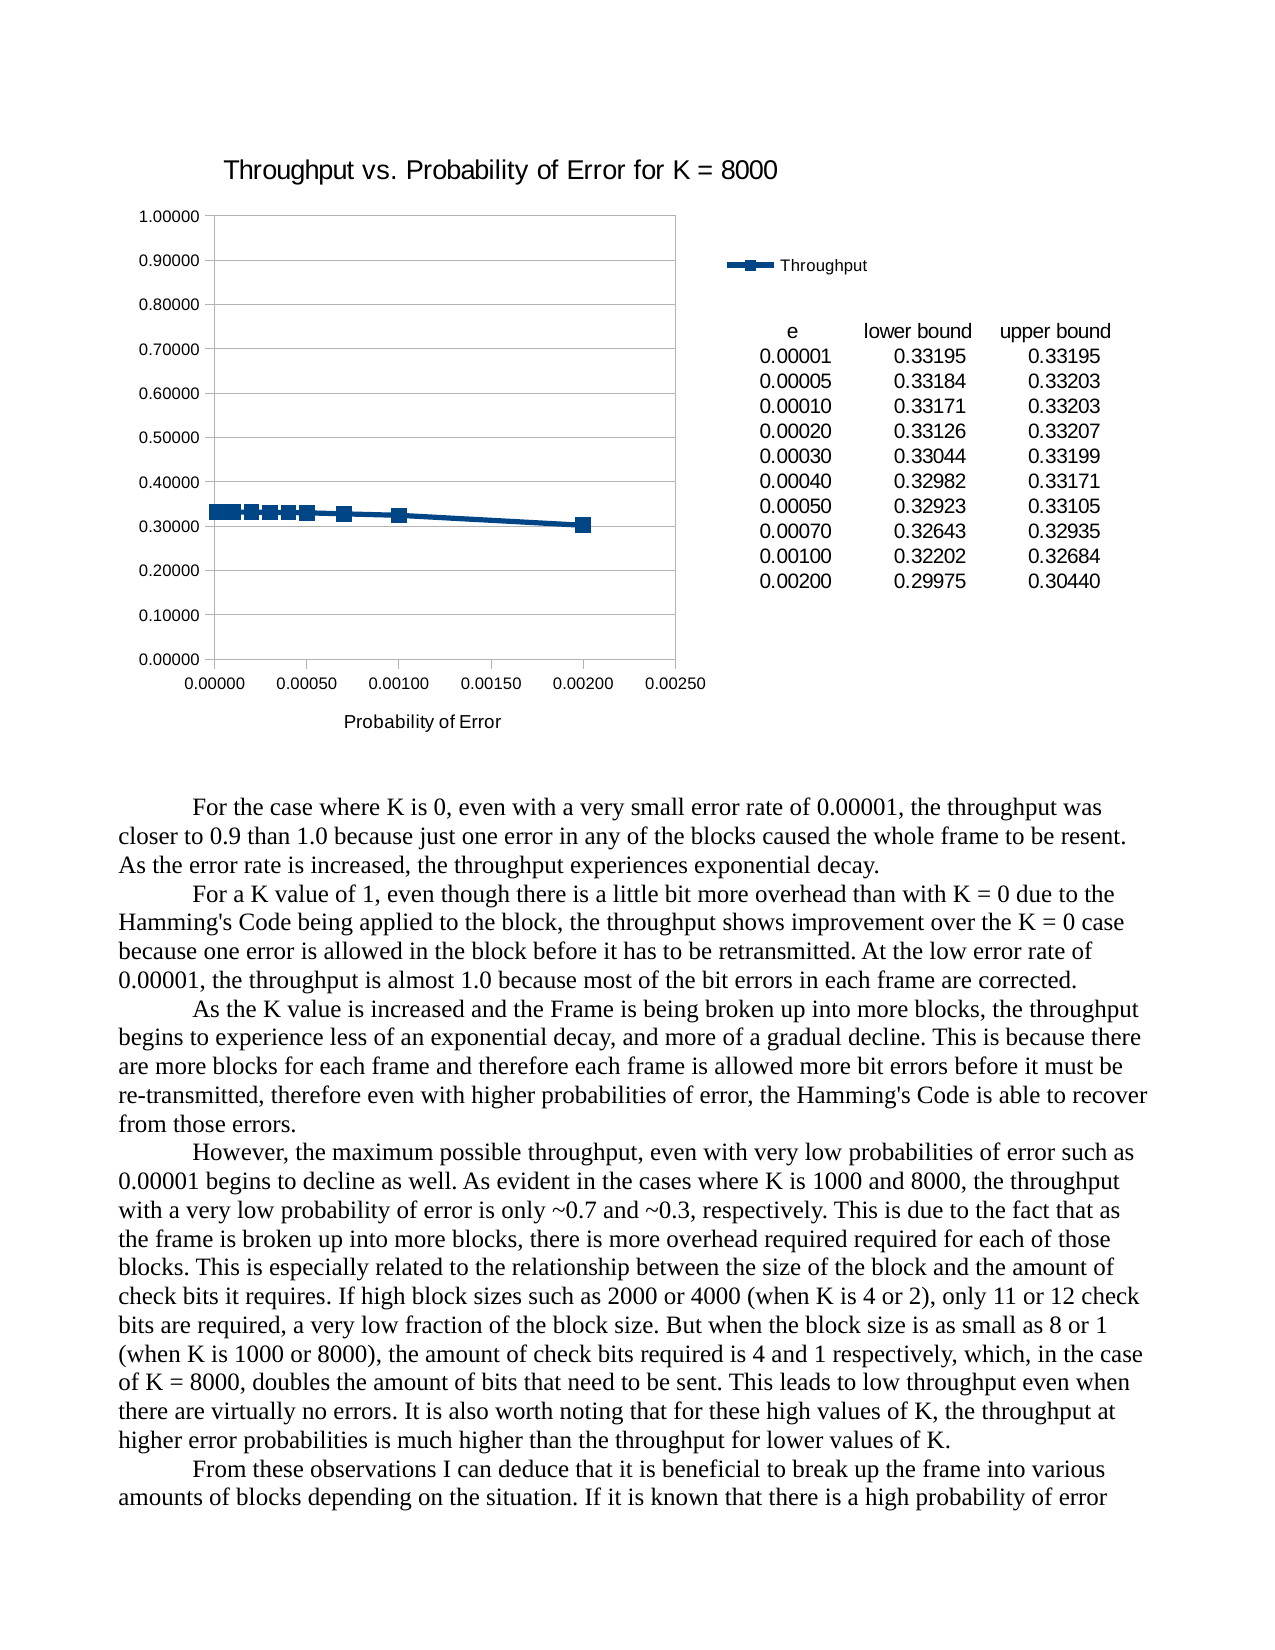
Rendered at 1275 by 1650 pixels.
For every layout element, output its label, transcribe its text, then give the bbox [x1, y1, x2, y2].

text As the K value is increased and the Frame is being broken up into more blocks, the throughput begins to experience less of an exponential decay, and more of a gradual decline. This is because there are more blocks for each frame and therefore each frame is allowed more bit errors before it must be re-transmitted, therefore even with higher probabilities of error, the Hamming's Code is able to recover from those errors. [118, 994, 1157, 1137]
text From these observations I can deduce that it is beneficial to break up the frame into various amounts of blocks depending on the situation. If it is known that there is a high probability of error [118, 1454, 1157, 1511]
text For the case where K is 0, even with a very small error rate of 0.00001, the throughput was closer to 0.9 than 1.0 because just one error in any of the blocks caused the whole frame to be resent. As the error rate is increased, the throughput experiences exponential decay. [118, 792, 1157, 879]
text For a K value of 1, even though there is a little bit more overhead than with K = 0 due to the Hamming's Code being applied to the block, the throughput shows improvement over the K = 0 case because one error is allowed in the block before it has to be retransmitted. At the low error rate of 0.00001, the throughput is almost 1.0 because most of the bit errors in each frame are corrected. [118, 879, 1157, 994]
text However, the maximum possible throughput, even with very low probabilities of error such as 0.00001 begins to decline as well. As evident in the cases where K is 1000 and 8000, the throughput with a very low probability of error is only ~0.7 and ~0.3, respectively. This is due to the fact that as the frame is broken up into more blocks, there is more overhead required required for each of those blocks. This is especially related to the relationship between the size of the block and the amount of check bits it requires. If high block sizes such as 2000 or 4000 (when K is 4 or 2), only 11 or 12 check bits are required, a very low fraction of the block size. But when the block size is as small as 8 or 1 (when K is 1000 or 8000), the amount of check bits required is 4 and 1 respectively, which, in the case of K = 8000, doubles the amount of bits that need to be sent. This leads to low throughput even when there are virtually no errors. It is also worth noting that for these high values of K, the throughput at higher error probabilities is much higher than the throughput for lower values of K. [118, 1137, 1157, 1454]
